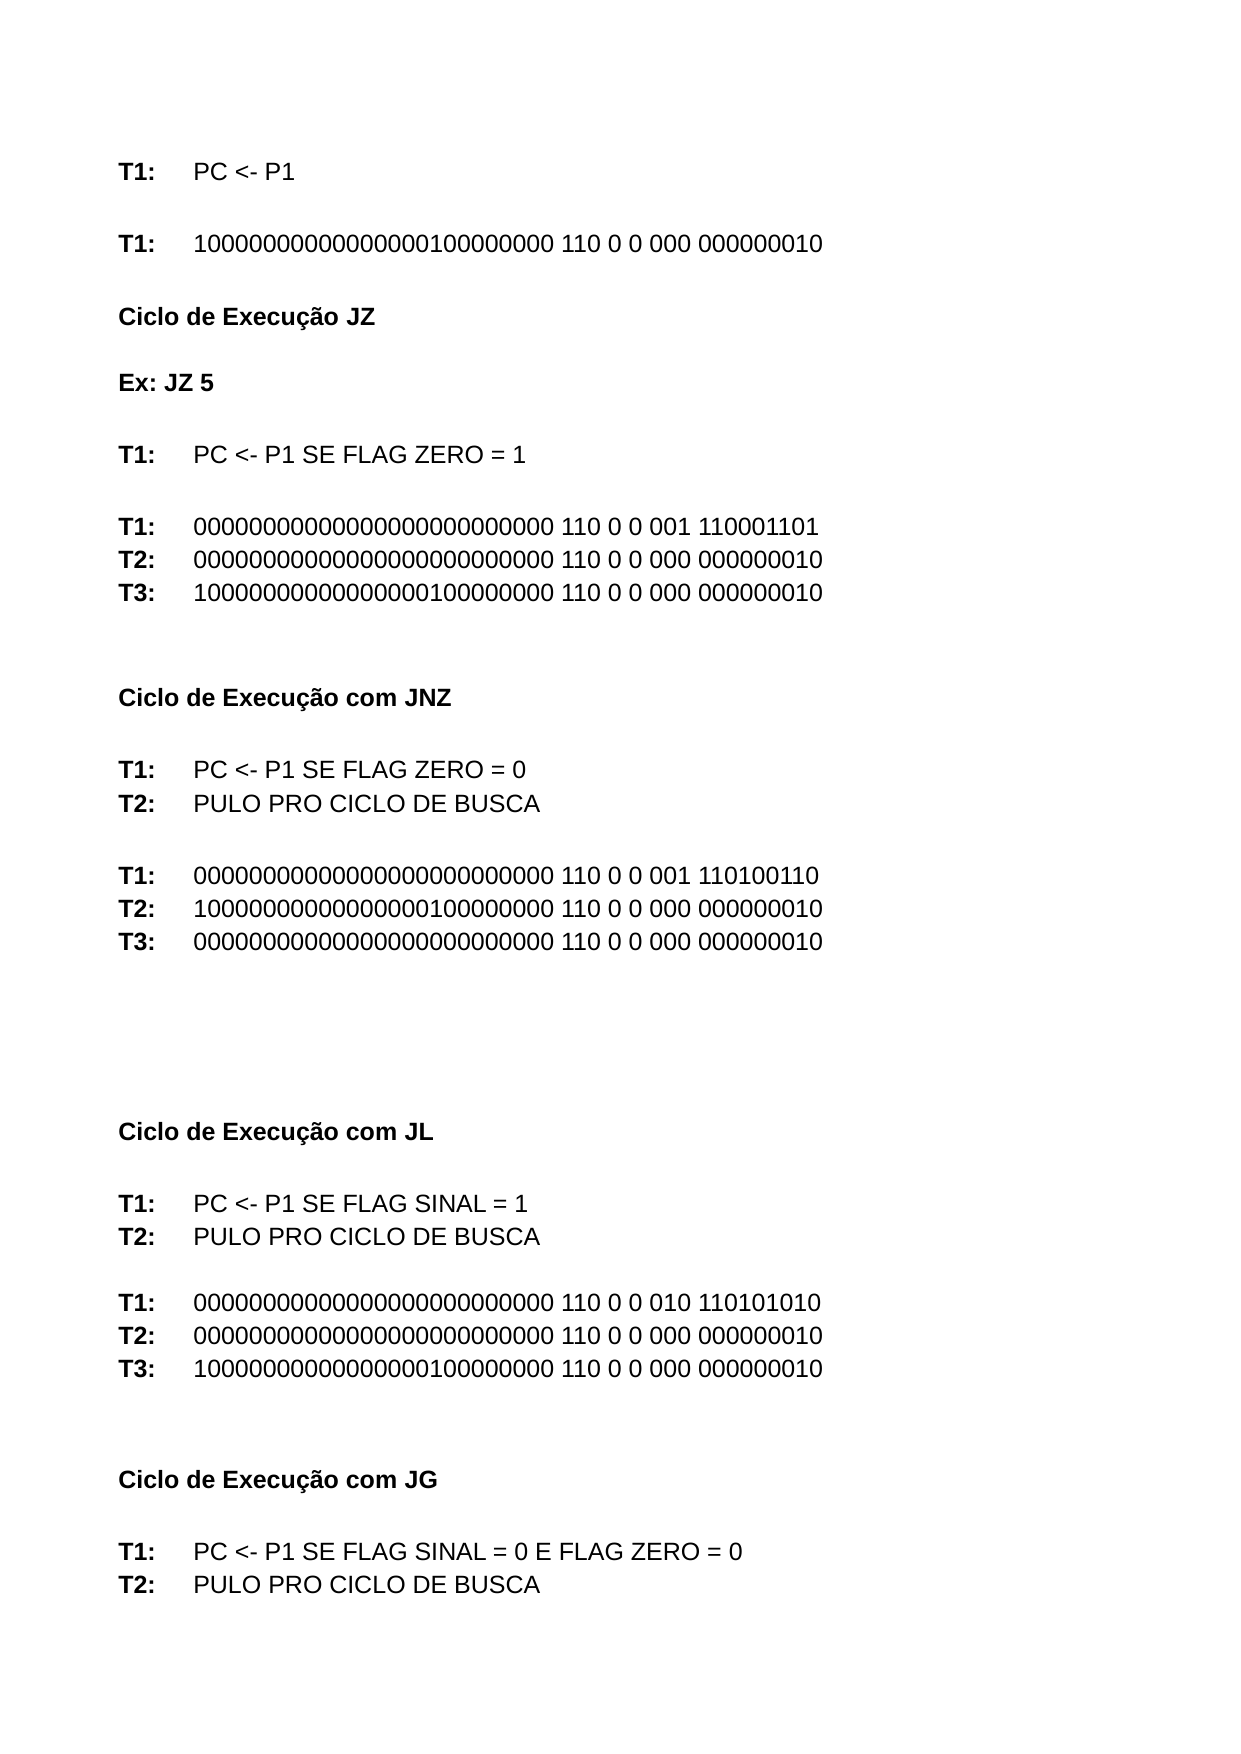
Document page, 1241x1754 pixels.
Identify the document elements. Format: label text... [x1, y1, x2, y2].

text T1: 00000000000000000000000000 110 0 0 001 110100110 [118, 861, 1122, 889]
text Ciclo de Execução com JG [118, 1465, 1122, 1494]
text T2: PULO PRO CICLO DE BUSCA [118, 1222, 1122, 1250]
text T1: 10000000000000000100000000 110 0 0 000 000000010 [118, 229, 1122, 258]
text T2: 00000000000000000000000000 110 0 0 000 000000010 [118, 545, 1122, 574]
text T1: PC <- P1 SE FLAG SINAL = 1 [118, 1189, 1122, 1217]
text T2: PULO PRO CICLO DE BUSCA [118, 788, 1122, 817]
text T3: 10000000000000000100000000 110 0 0 000 000000010 [118, 578, 1122, 607]
text T3: 10000000000000000100000000 110 0 0 000 000000010 [118, 1354, 1122, 1382]
text T2: 10000000000000000100000000 110 0 0 000 000000010 [118, 894, 1122, 922]
text T2: 00000000000000000000000000 110 0 0 000 000000010 [118, 1321, 1122, 1349]
text T1: 00000000000000000000000000 110 0 0 001 110001101 [118, 512, 1122, 541]
text T1: PC <- P1 SE FLAG ZERO = 1 [118, 440, 1122, 469]
text Ciclo de Execução com JNZ [118, 683, 1122, 712]
text T1: PC <- P1 [118, 157, 1122, 186]
text T2: PULO PRO CICLO DE BUSCA [118, 1570, 1122, 1599]
text T3: 00000000000000000000000000 110 0 0 000 000000010 [118, 927, 1122, 956]
text Ciclo de Execução JZ [118, 302, 1122, 330]
text T1: 00000000000000000000000000 110 0 0 010 110101010 [118, 1288, 1122, 1316]
text T1: PC <- P1 SE FLAG ZERO = 0 [118, 756, 1122, 784]
text T1: PC <- P1 SE FLAG SINAL = 0 E FLAG ZERO = 0 [118, 1537, 1122, 1566]
text Ciclo de Execução com JL [118, 1116, 1122, 1145]
text Ex: JZ 5 [118, 368, 1122, 396]
